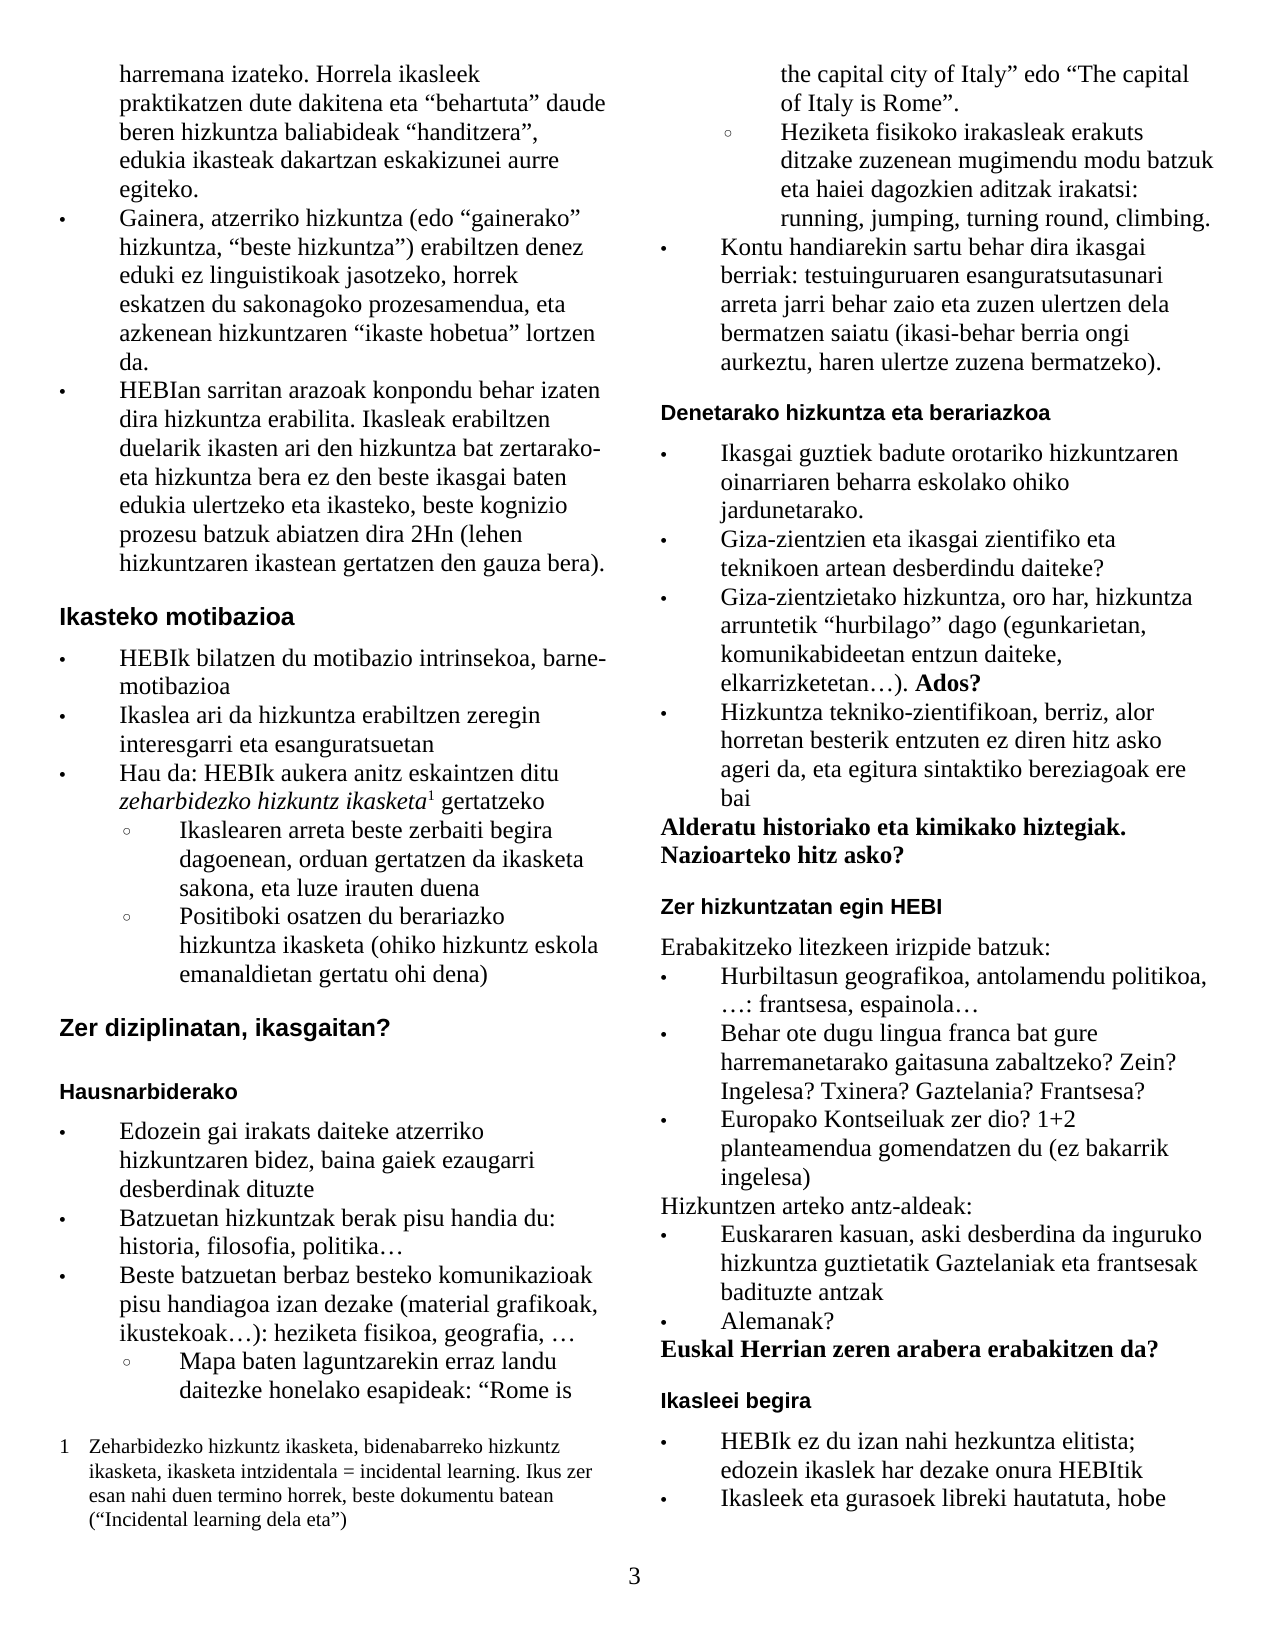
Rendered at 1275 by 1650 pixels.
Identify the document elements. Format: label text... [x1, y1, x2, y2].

list the capital city of Italy” edo “The capital of Italy is Rome”. [720, 59, 1216, 117]
list Giza-zientzien eta ikasgai zientifiko eta teknikoen artean desberdindu daiteke? [660, 524, 1216, 582]
subtitle Ikasleei begira [660, 1388, 1216, 1413]
list Ikaslearen arreta beste zerbaiti begira dagoenean, orduan gertatzen da ikasketa sakona, eta luze irauten duena [119, 815, 607, 901]
subtitle Ikasteko motibazioa [59, 602, 607, 630]
list Giza-zientzietako hizkuntza, oro har, hizkuntza arruntetik “hurbilago” dago (egunkarietan, komunikabideetan entzun daiteke, elkarrizketetan…). Ados? [660, 582, 1216, 697]
text Hizkuntzen arteko antz-aldeak: [660, 1191, 1216, 1219]
list HEBIk bilatzen du motibazio intrinsekoa, barne-motibazioa [59, 643, 607, 700]
list Hau da: HEBIk aukera anitz eskaintzen ditu zeharbidezko hizkuntz ikasketa gertatzeko [59, 758, 607, 815]
list Batzuetan hizkuntzak berak pisu handia du: historia, filosofia, politika… [59, 1203, 607, 1260]
subtitle Zer diziplinatan, ikasgaitan? [59, 1013, 607, 1041]
text Alderatu historiako eta kimikako hiztegiak. Nazioarteko hitz asko? [660, 812, 1216, 869]
list Beste batzuetan berbaz besteko komunikazioak pisu handiagoa izan dezake (material grafikoak, ikustekoak…): heziketa fisikoa, geografia, … [59, 1260, 607, 1346]
text Erabakitzeko litezkeen irizpide batzuk: [660, 932, 1216, 961]
list HEBIk ez du izan nahi hezkuntza elitista; edozein ikaslek har dezake onura HEBItik [660, 1426, 1216, 1483]
text Euskal Herrian zeren arabera erabakitzen da? [660, 1334, 1216, 1363]
list Euskararen kasuan, aski desberdina da inguruko hizkuntza guztietatik Gaztelaniak eta frantsesak badituzte antzak [660, 1219, 1216, 1306]
list Hizkuntza tekniko-zientifikoan, berriz, alor horretan besterik entzuten ez diren hitz asko ageri da, eta egitura sintaktiko bereziagoak ere bai [660, 697, 1216, 812]
list Hurbiltasun geografikoa, antolamendu politikoa, …: frantsesa, espainola… [660, 961, 1216, 1018]
list harremana izateko. Horrela ikasleek praktikatzen dute dakitena eta “behartuta” daude beren hizkuntza baliabideak “handitzera”, edukia ikasteak dakartzan eskakizunei aurre egiteko. [59, 59, 607, 203]
list Ikasleek eta gurasoek libreki hautatuta, hobe [660, 1483, 1216, 1512]
list Positiboki osatzen du berariazko hizkuntza ikasketa (ohiko hizkuntz eskola emanaldietan gertatu ohi dena) [119, 901, 607, 988]
list Edozein gai irakats daiteke atzerriko hizkuntzaren bidez, baina gaiek ezaugarri desberdinak dituzte [59, 1116, 607, 1203]
list HEBIan sarritan arazoak konpondu behar izaten dira hizkuntza erabilita. Ikasleak erabiltzen duelarik ikasten ari den hizkuntza bat zertarako-eta hizkuntza bera ez den beste ikasgai baten edukia ulertzeko eta ikasteko, beste kognizio prozesu batzuk abiatzen dira 2Hn (lehen hizkuntzaren ikastean gertatzen den gauza bera). [59, 375, 607, 577]
subtitle Hausnarbiderako [59, 1079, 607, 1104]
subtitle Zer hizkuntzatan egin HEBI [660, 894, 1216, 919]
list Heziketa fisikoko irakasleak erakuts ditzake zuzenean mugimendu modu batzuk eta haiei dagozkien aditzak irakatsi: running, jumping, turning round, climbing. [720, 117, 1216, 232]
list Kontu handiarekin sartu behar dira ikasgai berriak: testuinguruaren esanguratsutasunari arreta jarri behar zaio eta zuzen ulertzen dela bermatzen saiatu (ikasi-behar berria ongi aurkeztu, haren ulertze zuzena bermatzeko). [660, 232, 1216, 375]
subtitle Denetarako hizkuntza eta berariazkoa [660, 400, 1216, 426]
list Zeharbidezko hizkuntz ikasketa, bidenabarreko hizkuntz ikasketa, ikasketa intzidentala = incidental learning. Ikus zer esan nahi duen termino horrek, beste dokumentu batean (“Incidental learning dela eta”) [59, 1434, 607, 1531]
list Ikaslea ari da hizkuntza erabiltzen zeregin interesgarri eta esanguratsuetan [59, 700, 607, 758]
list Behar ote dugu lingua franca bat gure harremanetarako gaitasuna zabaltzeko? Zein? Ingelesa? Txinera? Gaztelania? Frantsesa? [660, 1018, 1216, 1104]
list Mapa baten laguntzarekin erraz landu daitezke honelako esapideak: “Rome is [119, 1346, 607, 1404]
list Gainera, atzerriko hizkuntza (edo “gainerako” hizkuntza, “beste hizkuntza”) erabiltzen denez eduki ez linguistikoak jasotzeko, horrek eskatzen du sakonagoko prozesamendua, eta azkenean hizkuntzaren “ikaste hobetua” lortzen da. [59, 203, 607, 375]
list Europako Kontseiluak zer dio? 1+2 planteamendua gomendatzen du (ez bakarrik ingelesa) [660, 1104, 1216, 1191]
list Ikasgai guztiek badute orotariko hizkuntzaren oinarriaren beharra eskolako ohiko jardunetarako. [660, 438, 1216, 524]
list Alemanak? [660, 1306, 1216, 1334]
